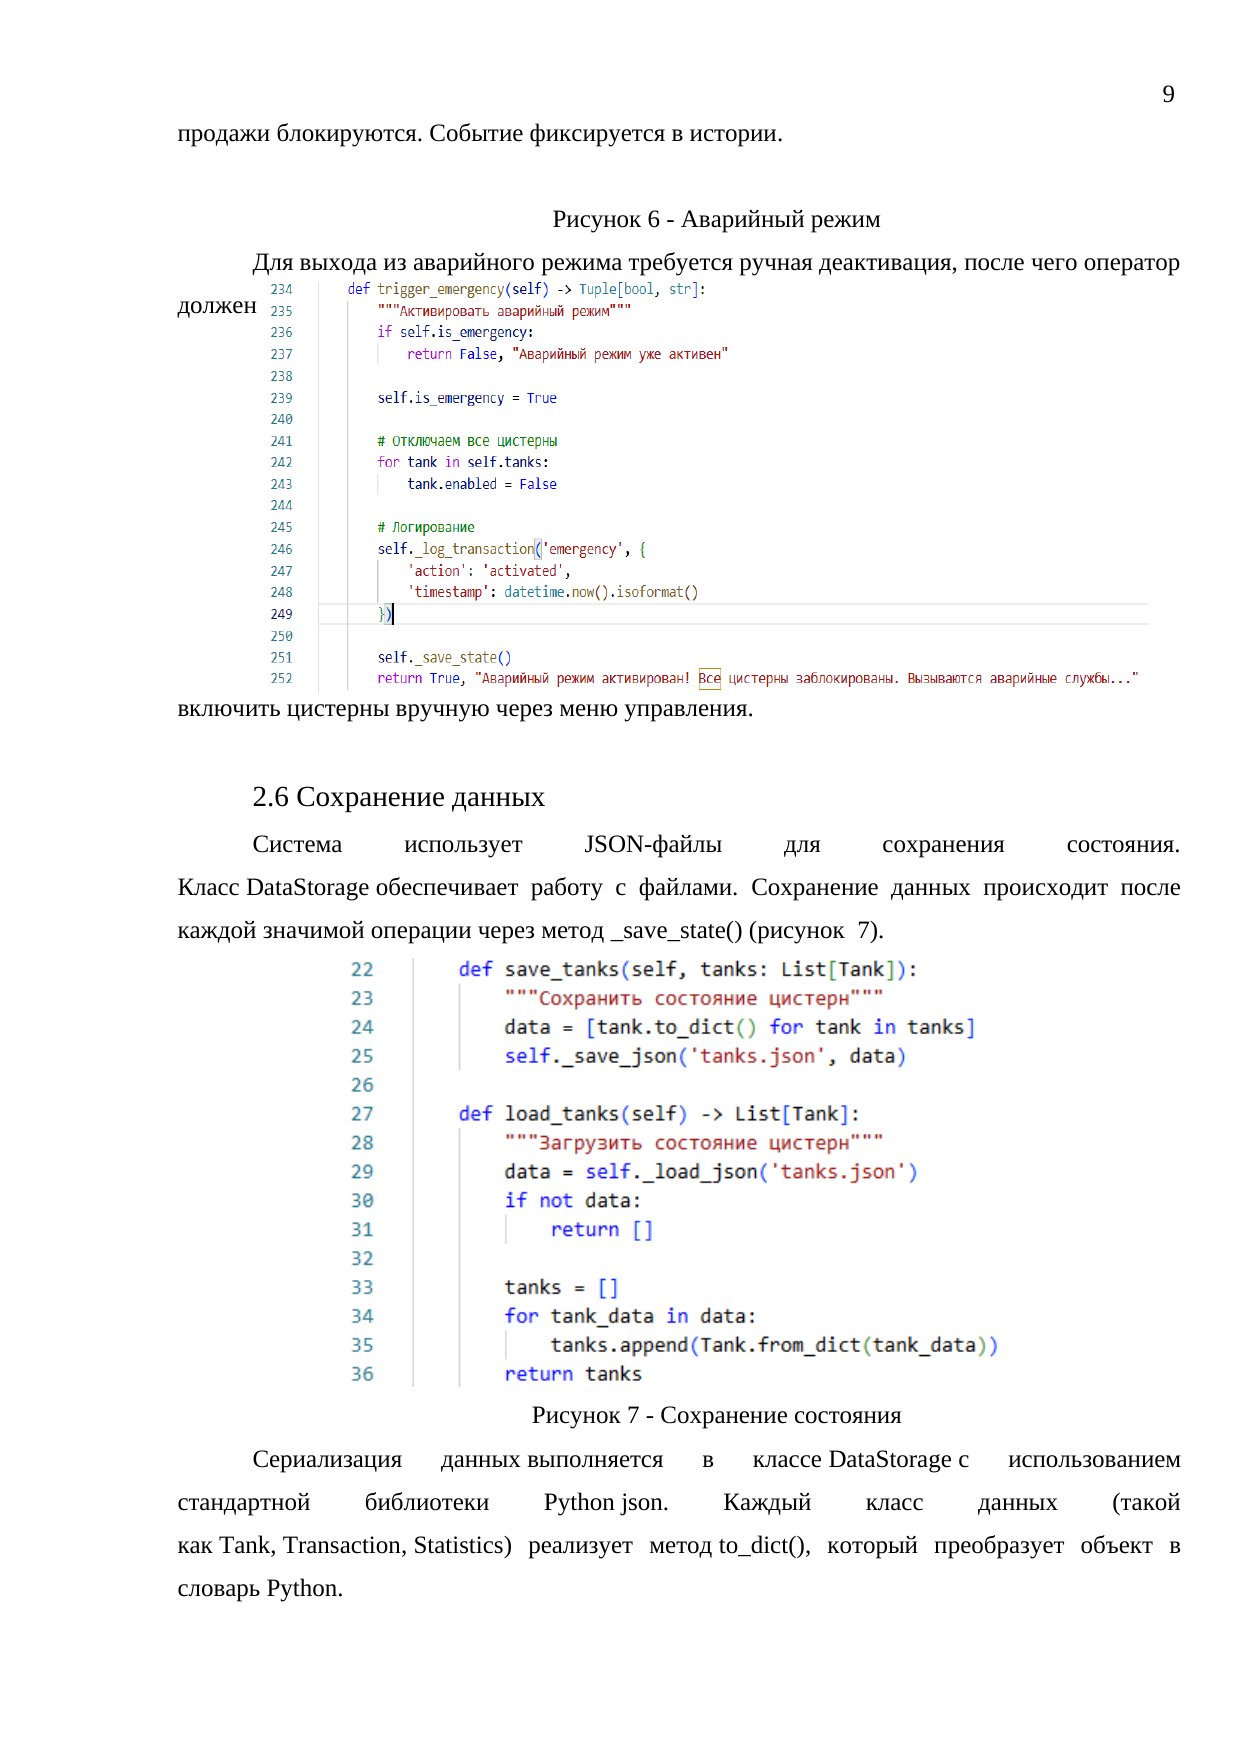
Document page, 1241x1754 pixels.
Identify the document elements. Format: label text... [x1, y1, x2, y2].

picture [263, 282, 1149, 693]
text Сериализация данных выполняется в классе DataStorage с использованием стандартной библиотеки Python json. Каждый класс данных (такой как Tank, Transaction, Statistics) реализует метод to_dict(), который преобразует объект в словарь Python. [177, 1444, 1181, 1602]
text Рисунок 7 - Сохранение состояния [177, 998, 1181, 1429]
text Система использует JSON-файлы для сохранения состояния. Класс DataStorage обеспечивает работу с файлами. Сохранение данных происходит после каждой значимой операции через метод _save_state() (рисунок 7). [177, 829, 1181, 944]
picture [341, 958, 1018, 1387]
text Рисунок 6 - Аварийный режим [177, 204, 1181, 233]
text продажи блокируются. Событие фиксируется в истории. [177, 118, 1181, 190]
text 2.6 Сохранение данных [177, 779, 1181, 812]
text Для выхода из аварийного режима требуется ручная деактивация, после чего оператор должен включить цистерны вручную через меню управления. [177, 247, 1181, 721]
